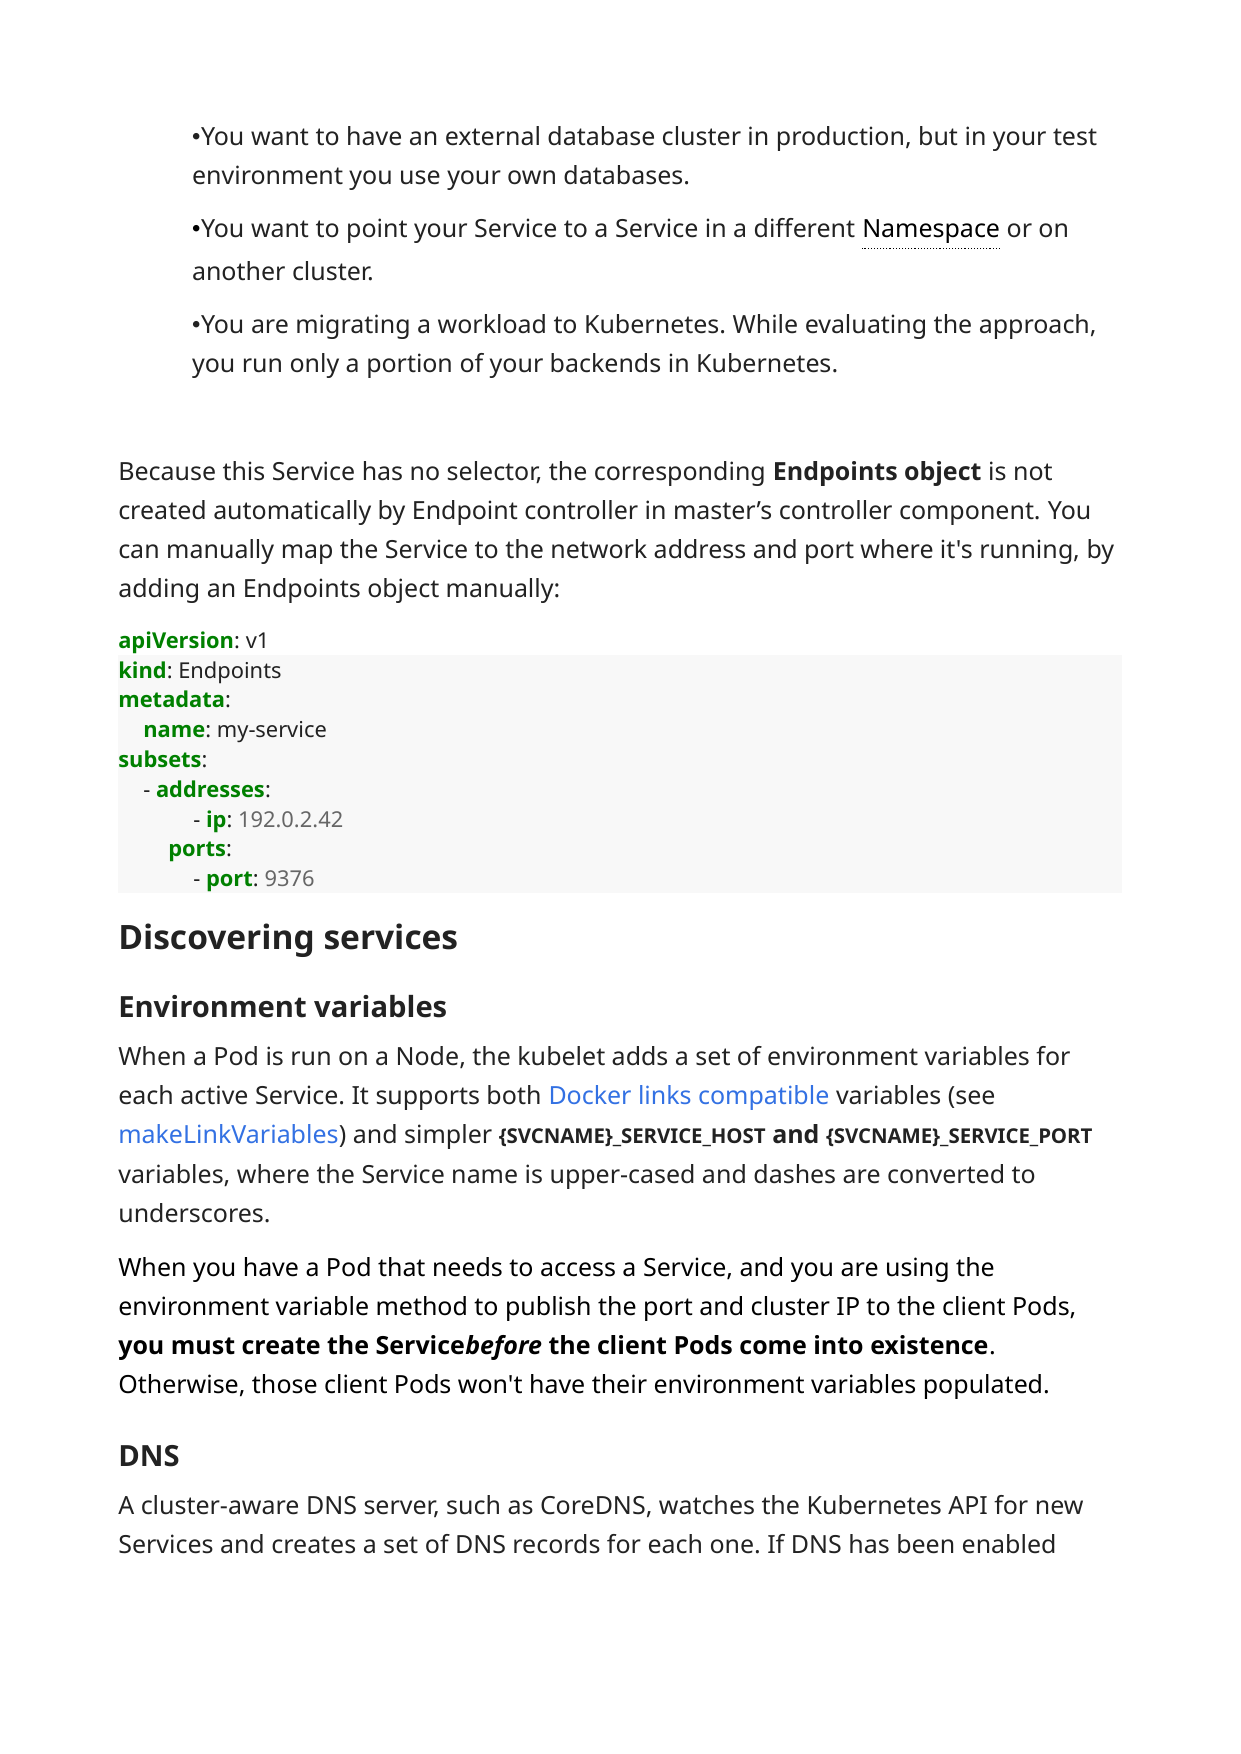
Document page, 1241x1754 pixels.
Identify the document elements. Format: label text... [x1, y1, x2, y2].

list You want to have an external database cluster in production, but in your test environment you use your own databases. [118, 118, 1122, 191]
list You want to point your Service to a Service in a different Namespace or on another cluster. [118, 211, 1122, 287]
text ports: [118, 833, 1122, 863]
text apiVersion: v1 [118, 625, 1122, 655]
text - ip: 192.0.2.42 [118, 804, 1122, 833]
subtitle Environment variables [118, 987, 1122, 1026]
text name: my-service [118, 714, 1122, 744]
text subsets: [118, 744, 1122, 774]
list You are migrating a workload to Kubernetes. While evaluating the approach, you run only a portion of your backends in Kubernetes. [118, 307, 1122, 380]
subtitle DNS [118, 1435, 1122, 1475]
text kind: Endpoints [118, 655, 1122, 684]
text A cluster-aware DNS server, such as CoreDNS, watches the Kubernetes API for new Services and creates a set of DNS records for each one. If DNS has been enabled [118, 1487, 1122, 1561]
text metadata: [118, 684, 1122, 714]
subtitle Discovering services [118, 914, 1122, 959]
text Because this Service has no selector, the corresponding Endpoints object is not created automatically by Endpoint controller in master’s controller component. You can manually map the Service to the network address and port where it's running, by adding an Endpoints object manually: [118, 454, 1122, 605]
text - port: 9376 [118, 863, 1122, 893]
text When a Pod is run on a Node, the kubelet adds a set of environment variables for each active Service. It supports both Docker links compatible variables (see makeLinkVariables) and simpler {SVCNAME}_SERVICE_HOST and {SVCNAME}_SERVICE_PORT variables, where the Service name is upper-cased and dashes are converted to underscores. [118, 1039, 1122, 1229]
text - addresses: [118, 774, 1122, 804]
text When you have a Pod that needs to access a Service, and you are using the environment variable method to publish the port and cluster IP to the client Pods, you must create the Servicebefore the client Pods come into existence. Otherwise, those client Pods won't have their environment variables populated. [118, 1249, 1122, 1401]
